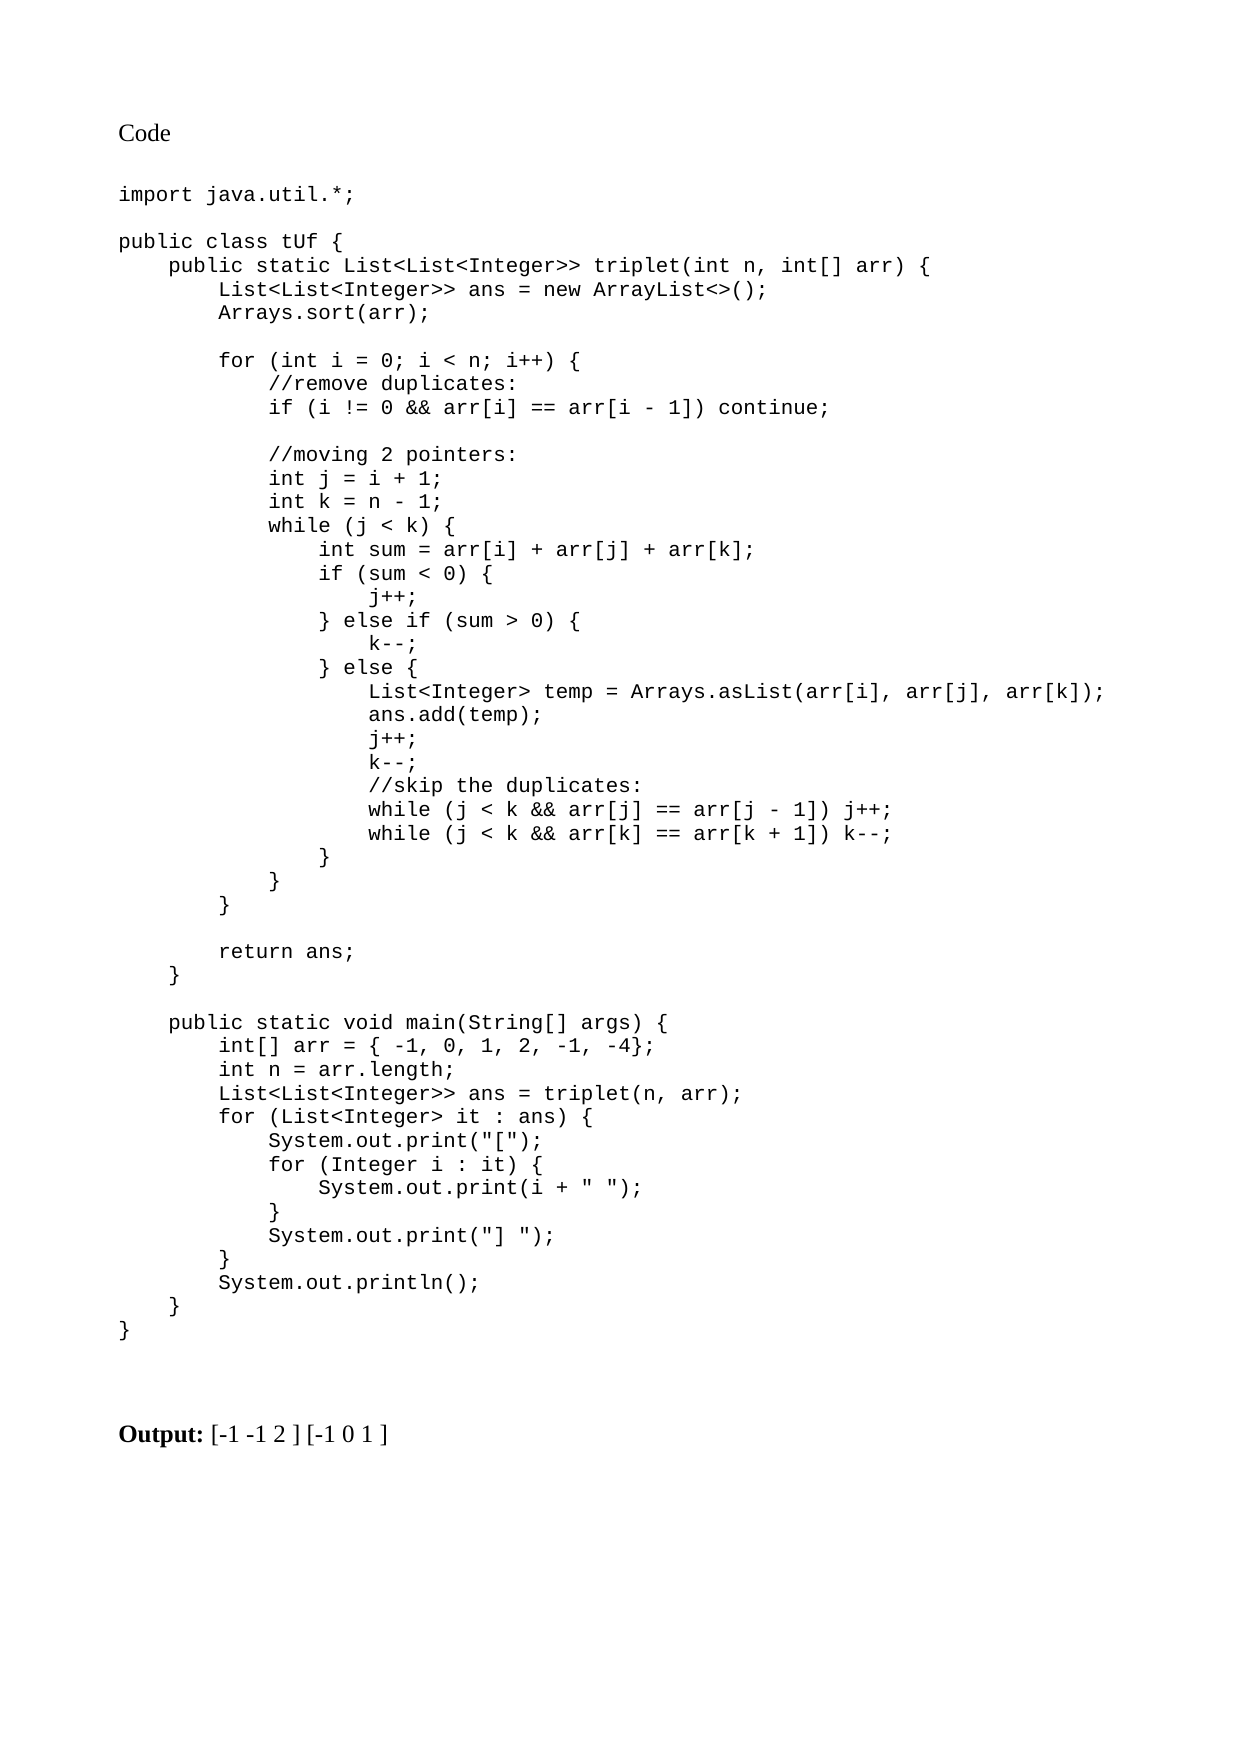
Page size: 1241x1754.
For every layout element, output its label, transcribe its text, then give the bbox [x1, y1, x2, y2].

text if (sum < 0) { [118, 562, 1122, 586]
text for (int i = 0; i < n; i++) { [118, 350, 1122, 373]
text ans.add(temp); [118, 704, 1122, 728]
text } [118, 1201, 1122, 1224]
text public static List<List<Integer>> triplet(int n, int[] arr) { [118, 255, 1122, 279]
text Code [118, 118, 1122, 147]
text //remove duplicates: [118, 373, 1122, 397]
text } [118, 893, 1122, 917]
text Arrays.sort(arr); [118, 302, 1122, 326]
text } else { [118, 657, 1122, 681]
text System.out.print("["); [118, 1130, 1122, 1154]
text import java.util.*; [118, 184, 1122, 208]
text int j = i + 1; [118, 468, 1122, 492]
text System.out.println(); [118, 1272, 1122, 1296]
text for (Integer i : it) { [118, 1154, 1122, 1177]
text } [118, 1248, 1122, 1272]
text } else if (sum > 0) { [118, 610, 1122, 633]
text System.out.print("] "); [118, 1224, 1122, 1248]
text Output: [-1 -1 2 ] [-1 0 1 ] [118, 1419, 1122, 1448]
text List<List<Integer>> ans = new ArrayList<>(); [118, 279, 1122, 302]
text } [118, 1319, 1122, 1343]
text if (i != 0 && arr[i] == arr[i - 1]) continue; [118, 397, 1122, 421]
text } [118, 1296, 1122, 1319]
text return ans; [118, 941, 1122, 964]
text List<Integer> temp = Arrays.asList(arr[i], arr[j], arr[k]); [118, 681, 1122, 704]
text int[] arr = { -1, 0, 1, 2, -1, -4}; [118, 1035, 1122, 1059]
text k--; [118, 633, 1122, 657]
text int sum = arr[i] + arr[j] + arr[k]; [118, 539, 1122, 562]
text public class tUf { [118, 231, 1122, 255]
text j++; [118, 586, 1122, 610]
text k--; [118, 752, 1122, 775]
text while (j < k && arr[k] == arr[k + 1]) k--; [118, 823, 1122, 846]
text int n = arr.length; [118, 1059, 1122, 1083]
text for (List<Integer> it : ans) { [118, 1106, 1122, 1130]
text System.out.print(i + " "); [118, 1177, 1122, 1201]
text //moving 2 pointers: [118, 444, 1122, 468]
text while (j < k) { [118, 515, 1122, 539]
text int k = n - 1; [118, 492, 1122, 515]
text } [118, 964, 1122, 988]
text } [118, 870, 1122, 893]
text } [118, 846, 1122, 870]
text public static void main(String[] args) { [118, 1012, 1122, 1035]
text j++; [118, 728, 1122, 752]
text while (j < k && arr[j] == arr[j - 1]) j++; [118, 799, 1122, 823]
text //skip the duplicates: [118, 775, 1122, 799]
text List<List<Integer>> ans = triplet(n, arr); [118, 1083, 1122, 1106]
